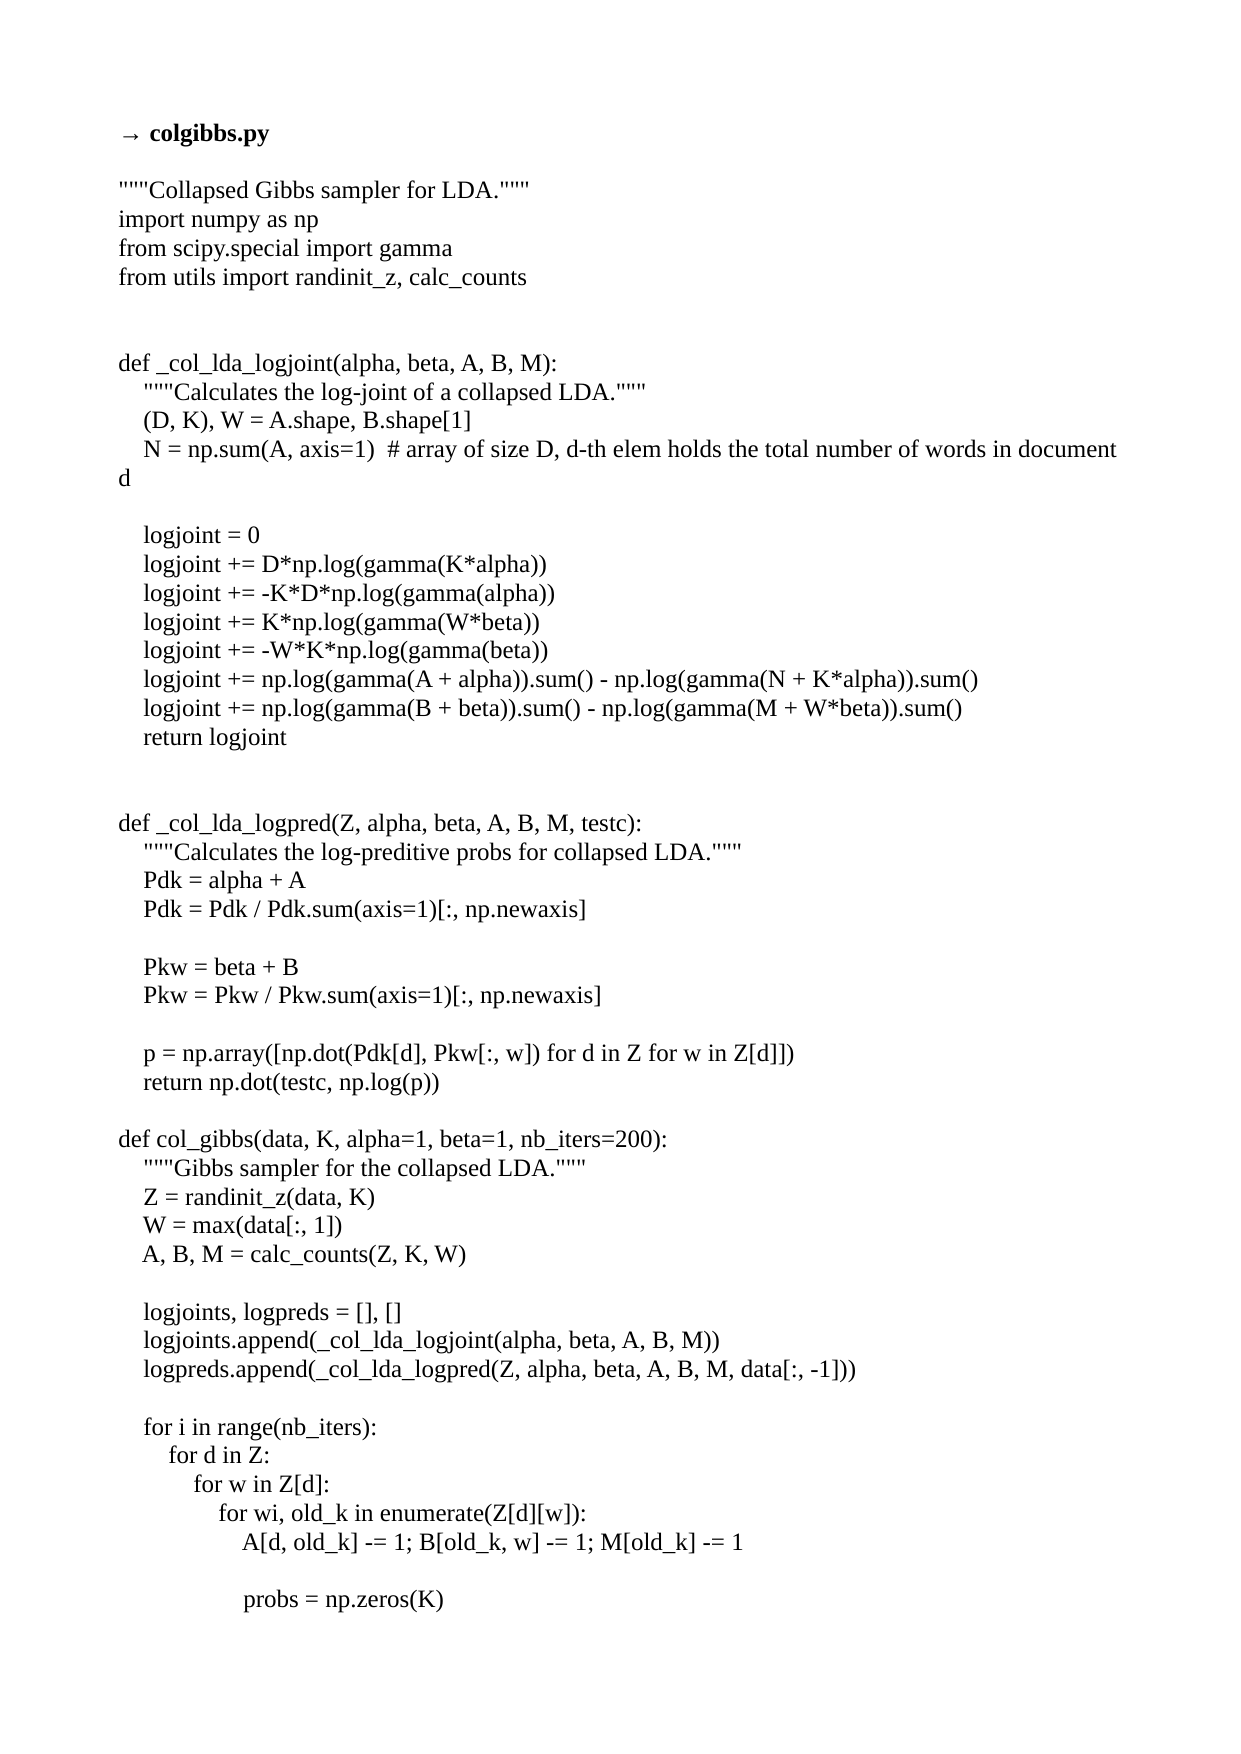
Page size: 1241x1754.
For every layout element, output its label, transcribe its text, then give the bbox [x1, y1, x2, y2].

text logjoint += np.log(gamma(A + alpha)).sum() - np.log(gamma(N + K*alpha)).sum() [118, 664, 1122, 693]
text Pkw = Pkw / Pkw.sum(axis=1)[:, np.newaxis] [118, 981, 1122, 1009]
text Pkw = beta + B [118, 952, 1122, 981]
text logjoints, logpreds = [], [] [118, 1297, 1122, 1326]
text from scipy.special import gamma [118, 233, 1122, 262]
text return np.dot(testc, np.log(p)) [118, 1067, 1122, 1096]
text logjoint += D*np.log(gamma(K*alpha)) [118, 549, 1122, 578]
text logjoint += np.log(gamma(B + beta)).sum() - np.log(gamma(M + W*beta)).sum() [118, 693, 1122, 722]
text logjoint += K*np.log(gamma(W*beta)) [118, 607, 1122, 636]
text Z = randinit_z(data, K) [118, 1182, 1122, 1211]
text for w in Z[d]: [118, 1469, 1122, 1498]
text for d in Z: [118, 1441, 1122, 1469]
text W = max(data[:, 1]) [118, 1211, 1122, 1239]
text for wi, old_k in enumerate(Z[d][w]): [118, 1498, 1122, 1527]
text from utils import randinit_z, calc_counts [118, 262, 1122, 291]
text p = np.array([np.dot(Pdk[d], Pkw[:, w]) for d in Z for w in Z[d]]) [118, 1038, 1122, 1067]
text import numpy as np [118, 204, 1122, 233]
text Pdk = Pdk / Pdk.sum(axis=1)[:, np.newaxis] [118, 894, 1122, 923]
text N = np.sum(A, axis=1) # array of size D, d-th elem holds the total number of words in document d [118, 434, 1122, 492]
text probs = np.zeros(K) [118, 1584, 1122, 1613]
text (D, K), W = A.shape, B.shape[1] [118, 406, 1122, 434]
text Pdk = alpha + A [118, 866, 1122, 894]
text logjoint += -W*K*np.log(gamma(beta)) [118, 636, 1122, 664]
text """Gibbs sampler for the collapsed LDA.""" [118, 1153, 1122, 1182]
text → colgibbs.py [118, 118, 1122, 147]
text """Calculates the log-preditive probs for collapsed LDA.""" [118, 837, 1122, 866]
text logpreds.append(_col_lda_logpred(Z, alpha, beta, A, B, M, data[:, -1])) [118, 1354, 1122, 1383]
text def col_gibbs(data, K, alpha=1, beta=1, nb_iters=200): [118, 1124, 1122, 1153]
text logjoint = 0 [118, 521, 1122, 549]
text def _col_lda_logjoint(alpha, beta, A, B, M): [118, 348, 1122, 377]
text A[d, old_k] -= 1; B[old_k, w] -= 1; M[old_k] -= 1 [118, 1527, 1122, 1556]
text """Collapsed Gibbs sampler for LDA.""" [118, 176, 1122, 204]
text def _col_lda_logpred(Z, alpha, beta, A, B, M, testc): [118, 808, 1122, 837]
text logjoints.append(_col_lda_logjoint(alpha, beta, A, B, M)) [118, 1326, 1122, 1354]
text A, B, M = calc_counts(Z, K, W) [118, 1239, 1122, 1268]
text """Calculates the log-joint of a collapsed LDA.""" [118, 377, 1122, 406]
text for i in range(nb_iters): [118, 1412, 1122, 1441]
text return logjoint [118, 722, 1122, 751]
text logjoint += -K*D*np.log(gamma(alpha)) [118, 578, 1122, 607]
